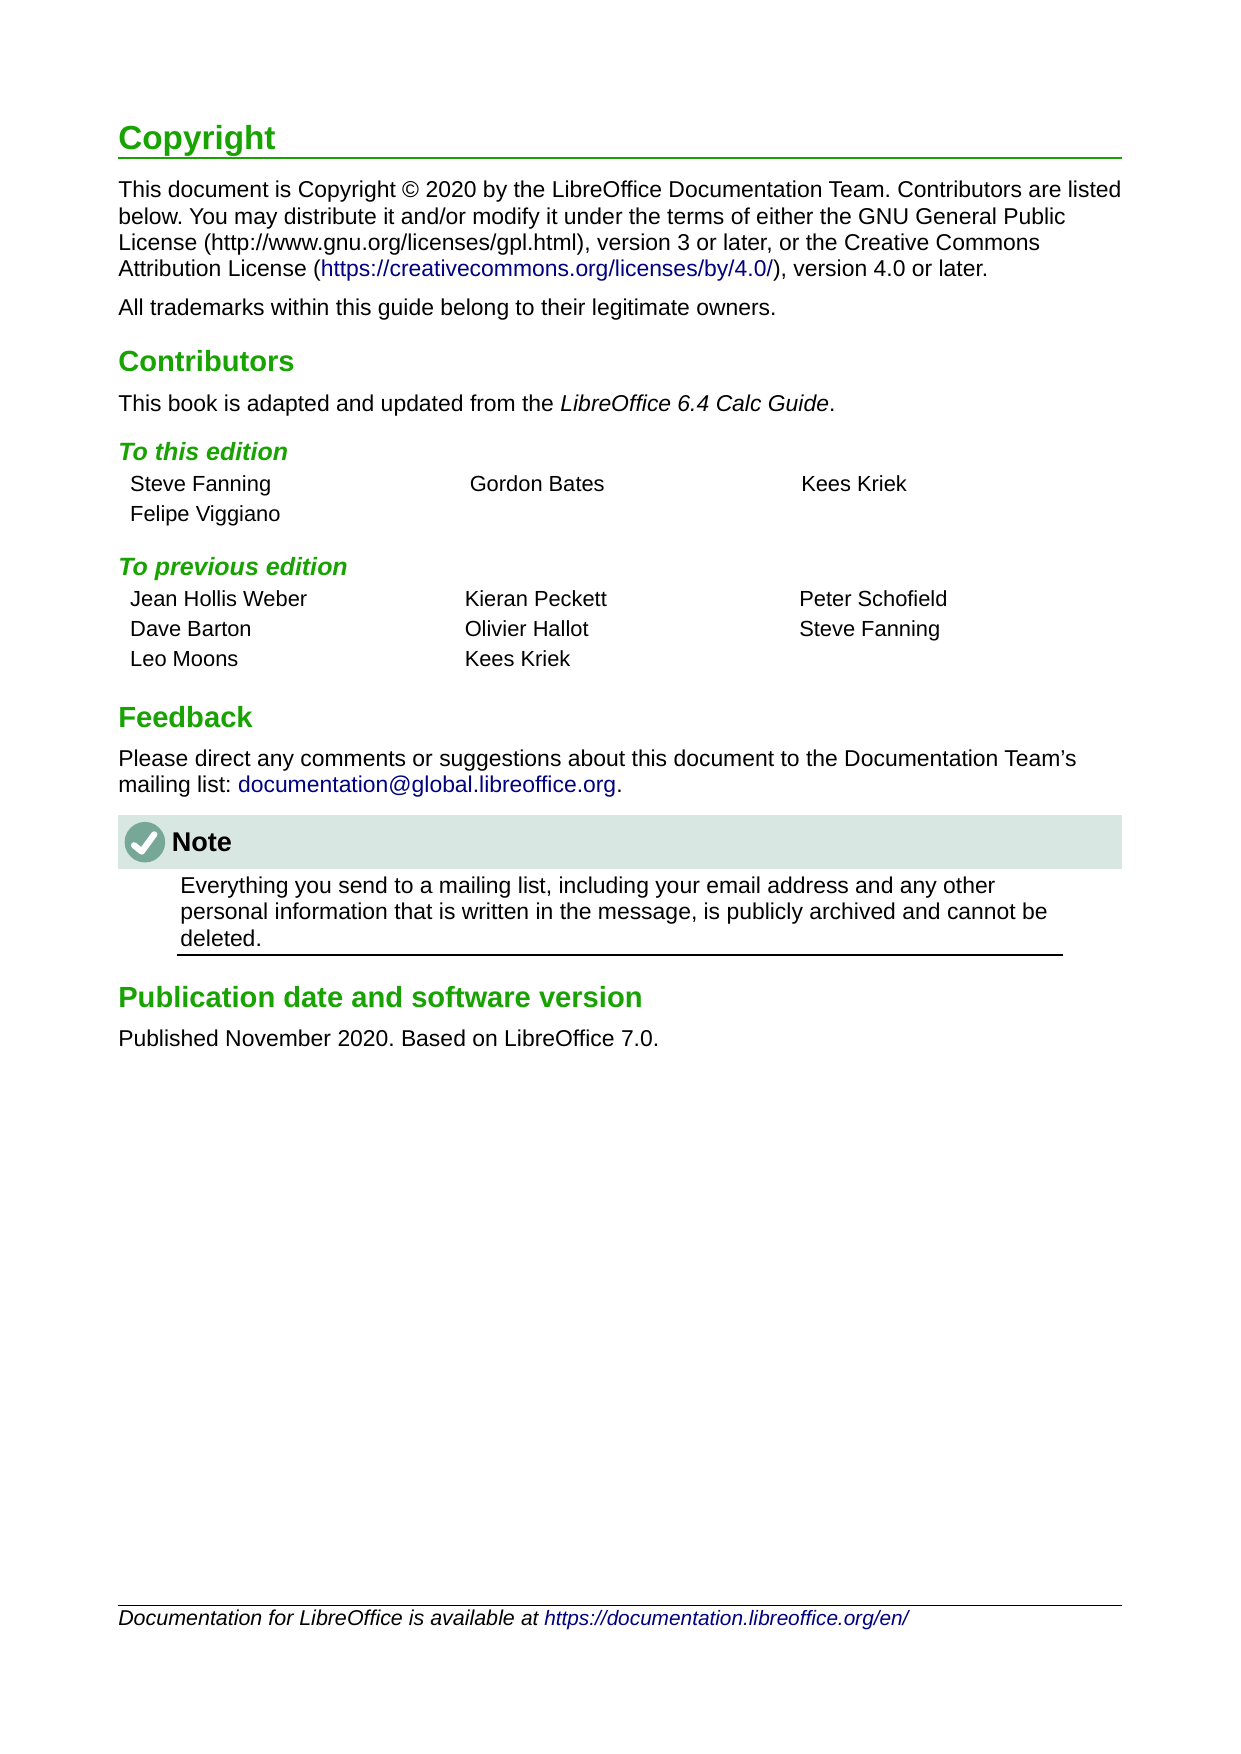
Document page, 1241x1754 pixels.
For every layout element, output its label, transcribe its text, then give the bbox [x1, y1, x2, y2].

table_header Kees Kriek [789, 471, 1122, 501]
subtitle Note [118, 815, 1122, 869]
table_cell Felipe Viggiano [118, 501, 458, 531]
subtitle To previous edition [118, 552, 1122, 580]
table_cell [458, 501, 789, 531]
text All trademarks within this guide belong to their legitimate owners. [118, 294, 1122, 321]
table_cell Olivier Hallot [453, 616, 787, 646]
table_cell Dave Barton [118, 616, 453, 646]
table_header Gordon Bates [458, 471, 789, 501]
table_cell Kees Kriek [453, 646, 787, 676]
table_header Jean Hollis Weber [118, 586, 453, 616]
subtitle To this edition [118, 437, 1122, 465]
text This document is Copyright © 2020 by the LibreOffice Documentation Team. Contributors are listed below. You may distribute it and/or modify it under the terms of either the GNU General Public License (http://www.gnu.org/licenses/gpl.html), version 3 or later, or the Creative Commons Attribution License (https://creativecommons.org/licenses/by/4.0/), version 4.0 or later. [118, 176, 1122, 282]
text This book is adapted and updated from the LibreOffice 6.4 Calc Guide. [118, 389, 1122, 416]
text Everything you send to a mailing list, including your email address and any other personal information that is written in the message, is publicly archived and cannot be deleted. [177, 869, 1063, 954]
subtitle Contributors [118, 344, 1122, 378]
subtitle Feedback [118, 700, 1122, 733]
table_header Kieran Peckett [453, 586, 787, 616]
table_cell Steve Fanning [788, 616, 1122, 646]
table_header Steve Fanning [118, 471, 458, 501]
table_cell [788, 646, 1122, 676]
text Published November 2020. Based on LibreOffice 7.0. [118, 1025, 1122, 1051]
text Please direct any comments or suggestions about this document to the Documentation Team’s mailing list: documentation@global.libreoffice.org. [118, 745, 1122, 798]
table_cell Leo Moons [118, 646, 453, 676]
table_header Peter Schofield [788, 586, 1122, 616]
subtitle Publication date and software version [118, 980, 1122, 1013]
table_cell [789, 501, 1122, 531]
subtitle Copyright [118, 118, 1122, 157]
